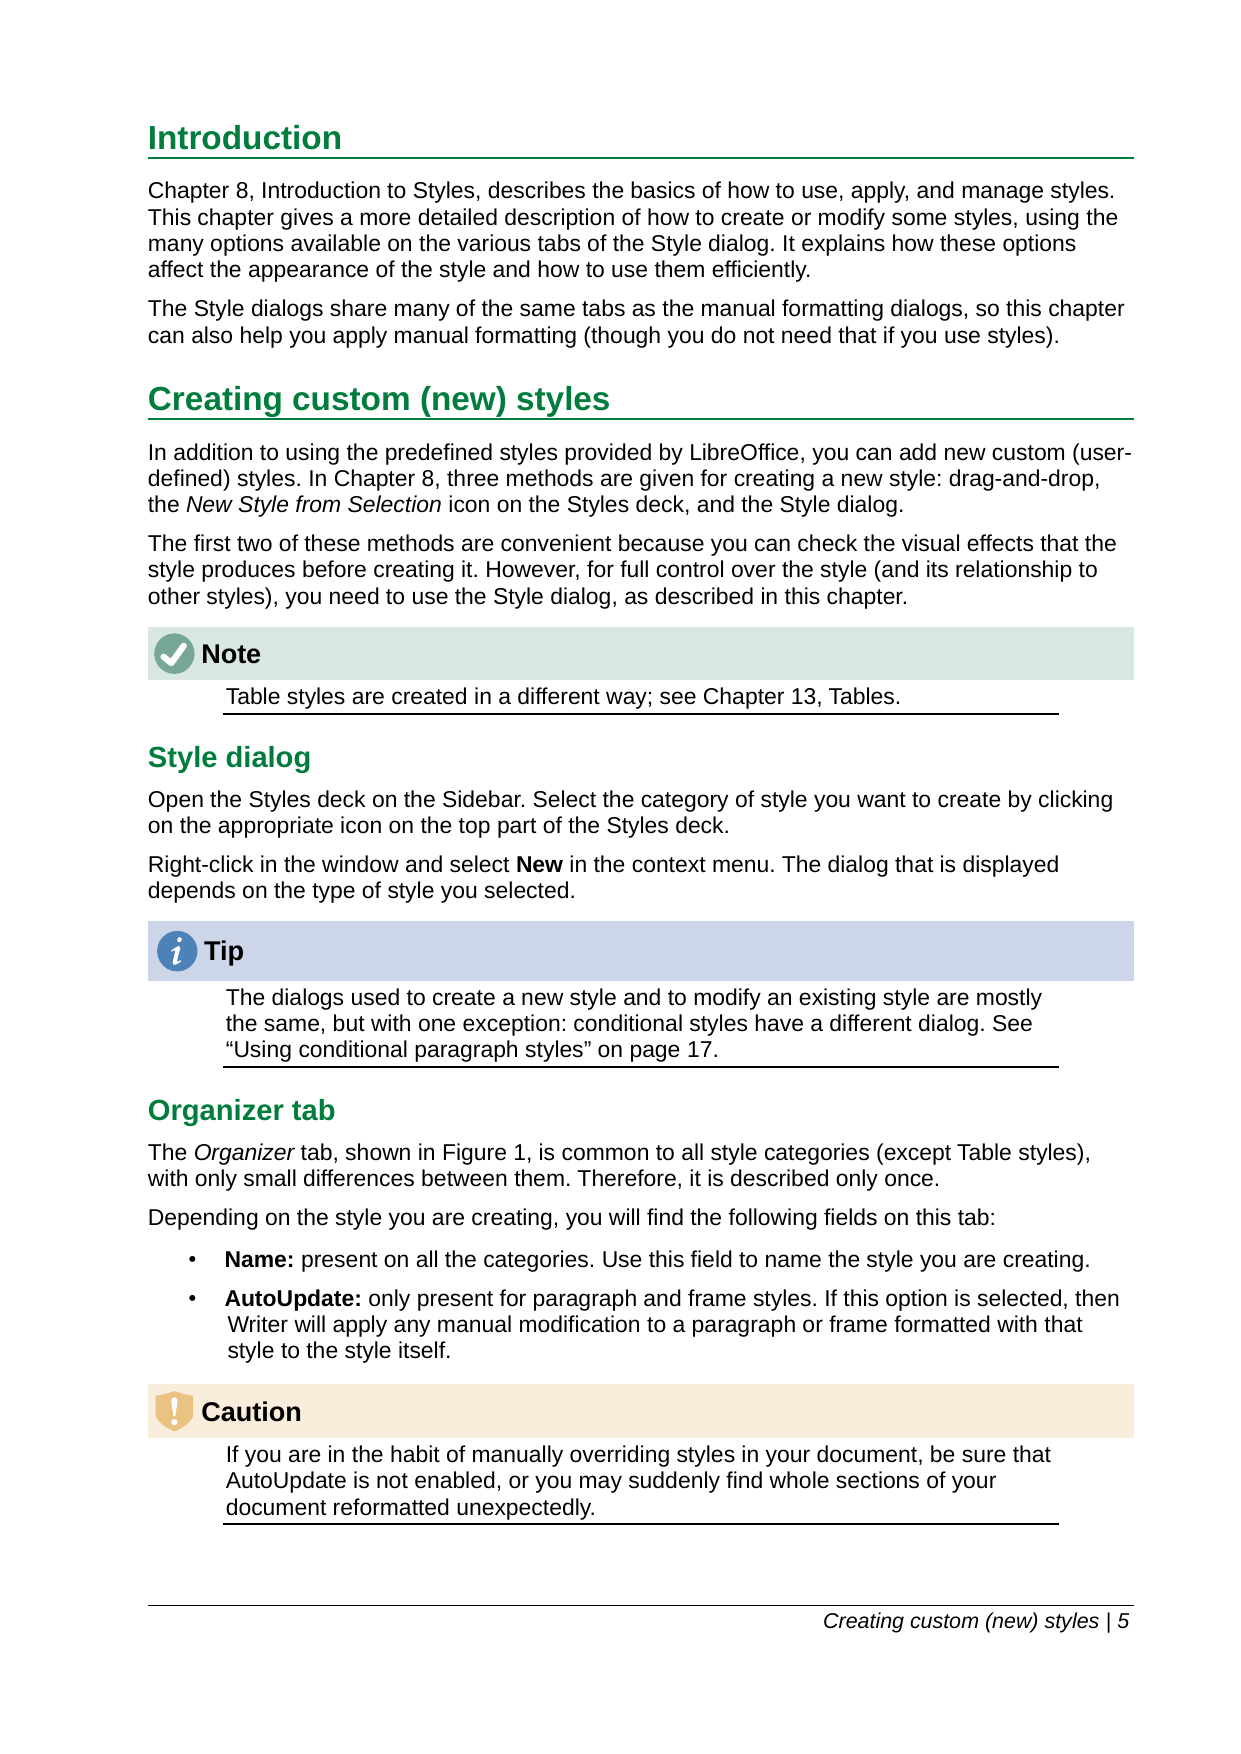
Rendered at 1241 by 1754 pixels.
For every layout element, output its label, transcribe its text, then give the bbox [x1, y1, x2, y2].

list Depending on the style you are creating, you will find the following fields on this tab: [148, 1204, 1134, 1231]
text In addition to using the predefined styles provided by LibreOffice, you can add new custom (user-defined) styles. In Chapter 8, three methods are given for creating a new style: drag-and-drop, the New Style from Selection icon on the Styles deck, and the Style dialog. [148, 438, 1134, 518]
text Table styles are created in a different way; see Chapter 13, Tables. [223, 680, 1059, 713]
text Chapter 8, Introduction to Styles, describes the basics of how to use, apply, and manage styles. This chapter gives a more detailed description of how to create or modify some styles, using the many options available on the various tabs of the Style dialog. It explains how these options affect the appearance of the style and how to use them efficiently. [148, 177, 1134, 283]
subtitle Creating custom (new) styles [148, 379, 1134, 418]
text The Style dialogs share many of the same tabs as the manual formatting dialogs, so this chapter can also help you apply manual formatting (though you do not need that if you use styles). [148, 295, 1134, 348]
text If you are in the habit of manually overriding styles in your document, be sure that AutoUpdate is not enabled, or you may suddenly find whole sections of your document reformatted unexpectedly. [223, 1438, 1059, 1523]
subtitle Note [148, 627, 1134, 680]
list AutoUpdate: only present for paragraph and frame styles. If this option is selected, then Writer will apply any manual modification to a paragraph or frame formatted with that style to the style itself. [185, 1282, 1134, 1367]
text The first two of these methods are convenient because you can check the visual effects that the style produces before creating it. However, for full control over the style (and its relationship to other styles), you need to use the Style dialog, as described in this chapter. [148, 530, 1134, 609]
subtitle Caution [148, 1384, 1134, 1438]
text The dialogs used to create a new style and to modify an existing style are mostly the same, but with one exception: conditional styles have a different dialog. See “Using conditional paragraph styles” on page 17. [223, 981, 1059, 1066]
subtitle Organizer tab [148, 1093, 1134, 1126]
subtitle Tip [148, 921, 1134, 981]
subtitle Introduction [148, 118, 1134, 157]
text Right-click in the window and select New in the context menu. The dialog that is displayed depends on the type of style you selected. [148, 851, 1134, 904]
text The Organizer tab, shown in Figure 1, is common to all style categories (except Table styles), with only small differences between them. Therefore, it is described only once. [148, 1139, 1134, 1192]
text Open the Styles deck on the Sidebar. Select the category of style you want to create by clicking on the appropriate icon on the top part of the Styles deck. [148, 786, 1134, 838]
list Name: present on all the categories. Use this field to name the style you are creating. [185, 1243, 1134, 1272]
subtitle Style dialog [148, 740, 1134, 773]
